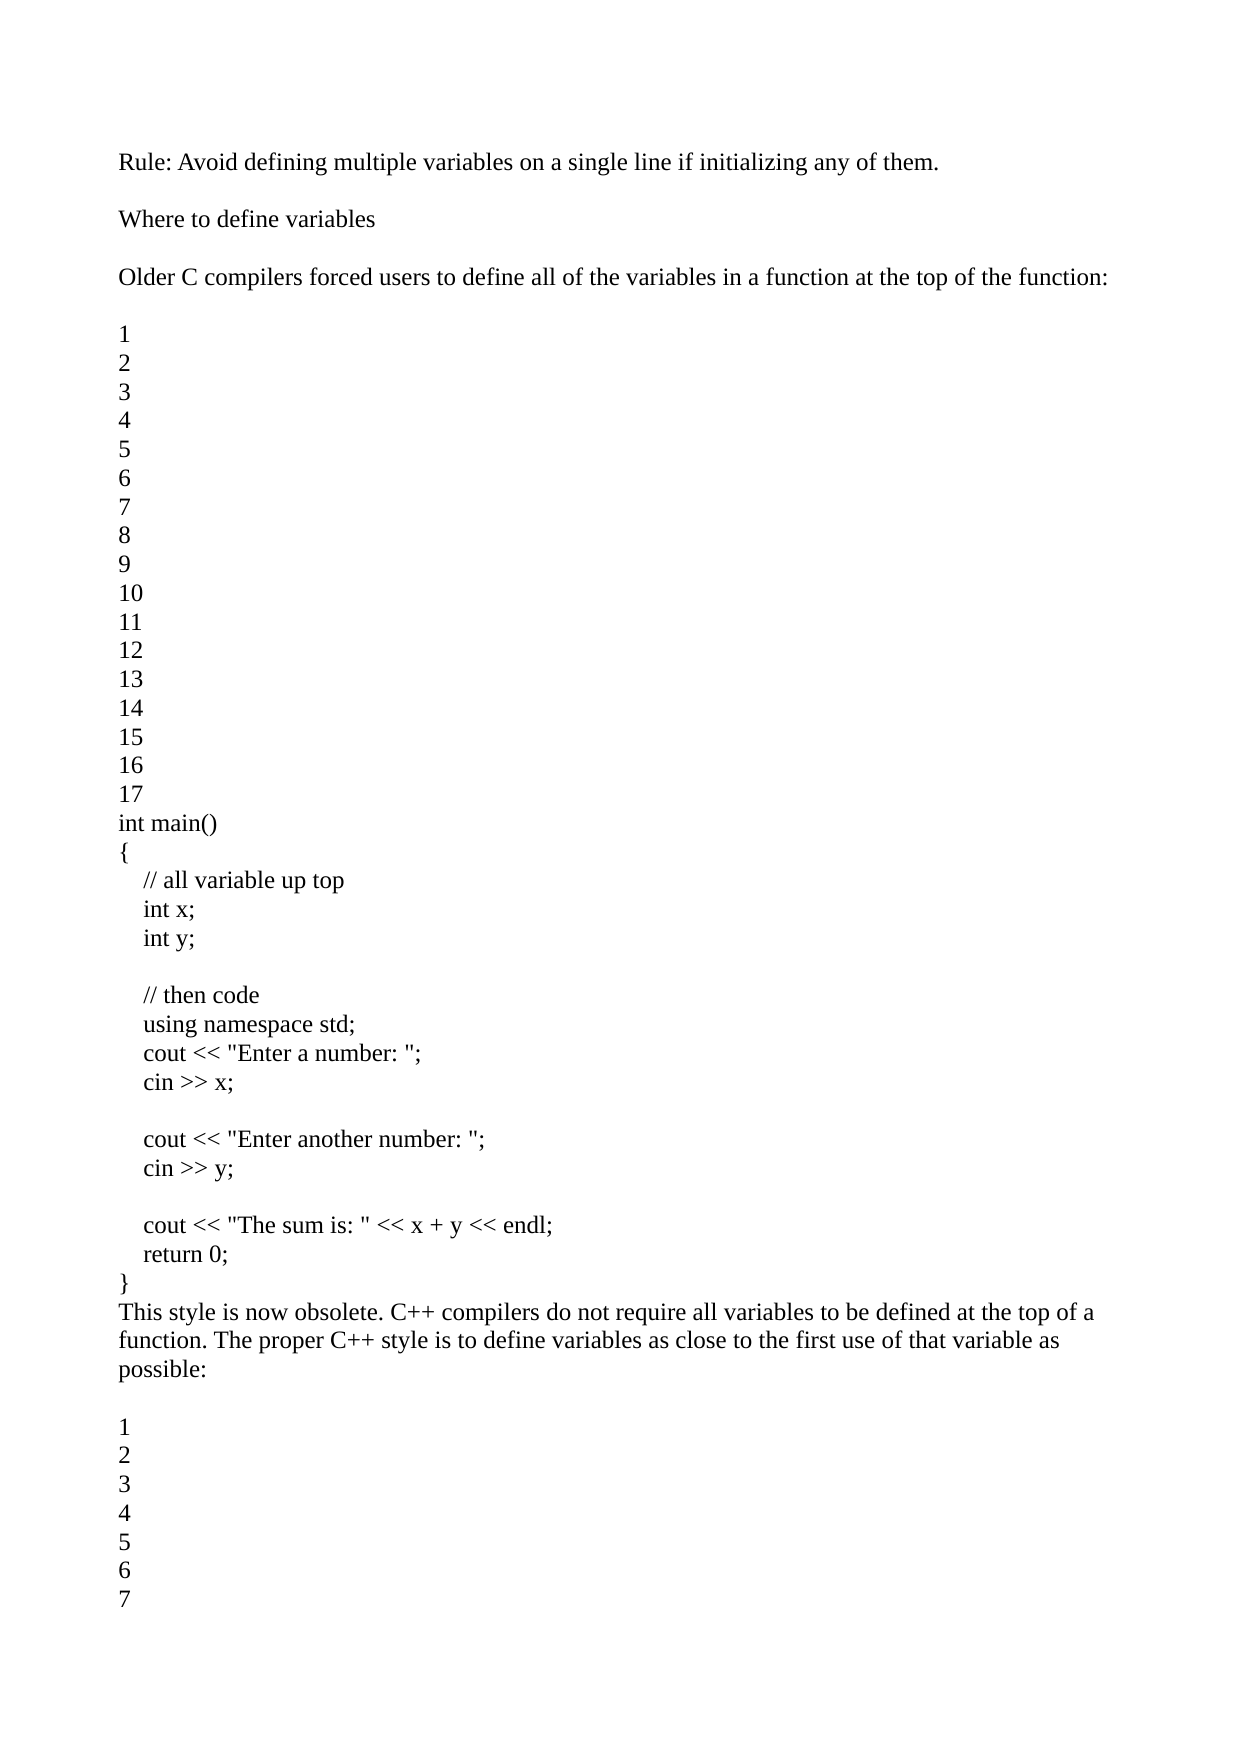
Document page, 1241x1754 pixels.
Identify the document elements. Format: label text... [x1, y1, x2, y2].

text 4 [118, 1498, 1122, 1527]
text int y; [118, 923, 1122, 952]
text Older C compilers forced users to define all of the variables in a function at the top of the function: [118, 262, 1122, 291]
text 14 [118, 693, 1122, 722]
text 15 [118, 722, 1122, 751]
text 7 [118, 1584, 1122, 1613]
text 10 [118, 578, 1122, 607]
text Where to define variables [118, 204, 1122, 233]
text int x; [118, 894, 1122, 923]
text cout << "Enter a number: "; [118, 1038, 1122, 1067]
text 16 [118, 751, 1122, 779]
text 6 [118, 1556, 1122, 1584]
text This style is now obsolete. C++ compilers do not require all variables to be defined at the top of a function. The proper C++ style is to define variables as close to the first use of that variable as possible: [118, 1297, 1122, 1383]
text 6 [118, 463, 1122, 492]
text // then code [118, 981, 1122, 1009]
text 4 [118, 406, 1122, 434]
text using namespace std; [118, 1009, 1122, 1038]
text 9 [118, 549, 1122, 578]
text 13 [118, 664, 1122, 693]
text Rule: Avoid defining multiple variables on a single line if initializing any of them. [118, 147, 1122, 176]
text return 0; [118, 1239, 1122, 1268]
text } [118, 1268, 1122, 1297]
text 12 [118, 636, 1122, 664]
text 1 [118, 1412, 1122, 1441]
text { [118, 837, 1122, 866]
text 2 [118, 1441, 1122, 1469]
text cout << "Enter another number: "; [118, 1124, 1122, 1153]
text 1 [118, 319, 1122, 348]
text 7 [118, 492, 1122, 521]
text cin >> y; [118, 1153, 1122, 1182]
text 11 [118, 607, 1122, 636]
text 3 [118, 377, 1122, 406]
text cin >> x; [118, 1067, 1122, 1096]
text int main() [118, 808, 1122, 837]
text cout << "The sum is: " << x + y << endl; [118, 1211, 1122, 1239]
text 3 [118, 1469, 1122, 1498]
text 8 [118, 521, 1122, 549]
text 2 [118, 348, 1122, 377]
text 17 [118, 779, 1122, 808]
text 5 [118, 434, 1122, 463]
text // all variable up top [118, 866, 1122, 894]
text 5 [118, 1527, 1122, 1556]
